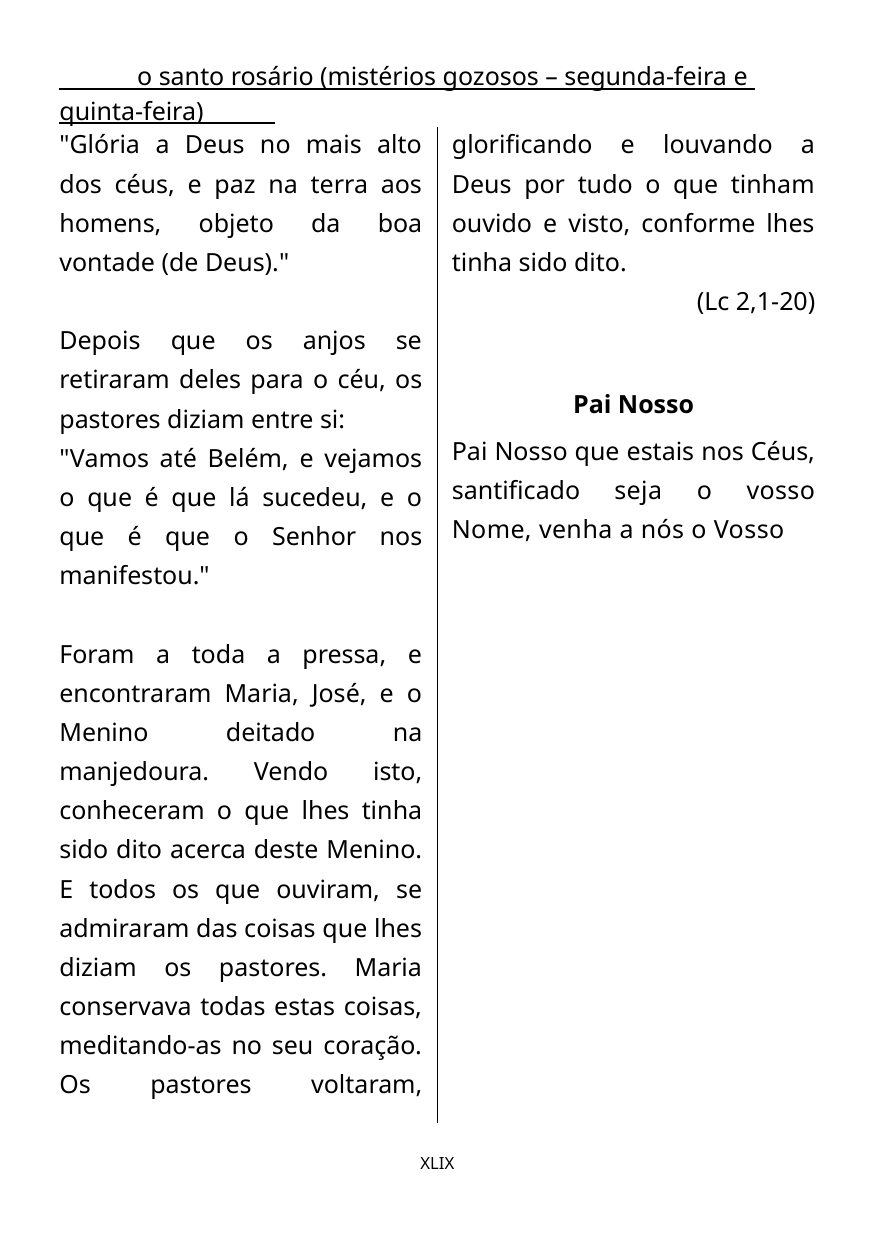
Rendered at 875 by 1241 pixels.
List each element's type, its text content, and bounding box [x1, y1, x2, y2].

text Pai Nosso que estais nos Céus, santificado seja o vosso Nome, venha a nós o Vosso [452, 434, 815, 546]
text Pai Nosso [452, 387, 815, 421]
text (Lc 2,1-20) [452, 284, 815, 318]
text glorificando e louvando a Deus por tudo o que tinham ouvido e visto, conforme lhes tinha sido dito. [452, 127, 815, 279]
text "Glória a Deus no mais alto dos céus, e paz na terra aos homens, objeto da boa vontade (de Deus)." [59, 127, 422, 279]
text Depois que os anjos se retiraram deles para o céu, os pastores diziam entre si: [59, 323, 422, 435]
text Foram a toda a pressa, e encontraram Maria, José, e o Menino deitado na manjedoura. Vendo isto, conheceram o que lhes tinha sido dito acerca deste Menino. E todos os que ouviram, se admiraram das coisas que lhes diziam os pastores. Maria conservava todas estas coisas, meditando-as no seu coração. Os pastores voltaram, [59, 636, 422, 1101]
text "Vamos até Belém, e vejamos o que é que lá sucedeu, e o que é que o Senhor nos manifestou." [59, 441, 422, 592]
